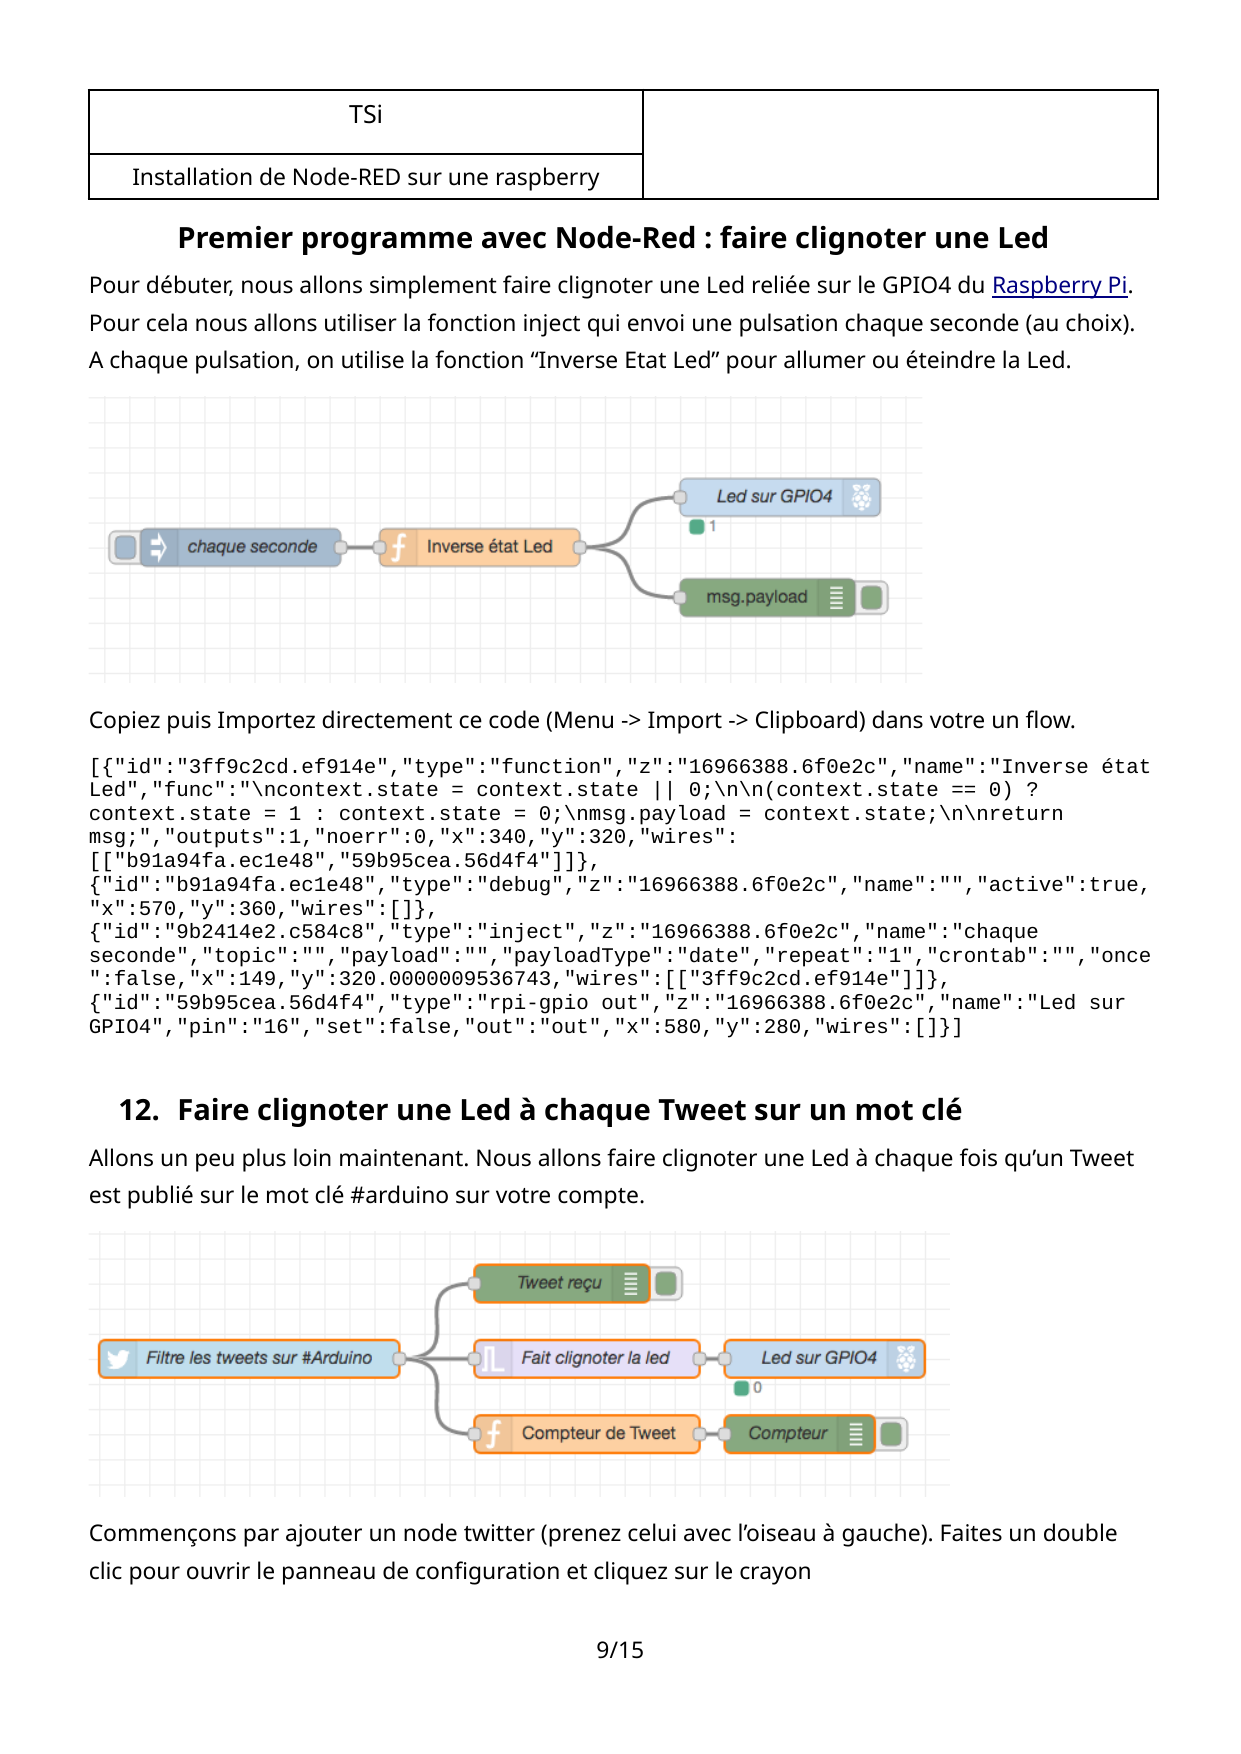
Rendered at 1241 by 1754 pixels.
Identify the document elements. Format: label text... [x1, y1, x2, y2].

picture [88, 396, 923, 683]
text Pour débuter, nous allons simplement faire clignoter une Led reliée sur le GPIO4 du Raspberry Pi. Pour cela nous allons utiliser la fonction inject qui envoi une pulsation chaque seconde (au choix). A chaque pulsation, on utilise la fonction “Inverse Etat Led” pour allumer ou éteindre la Led. [88, 269, 1152, 376]
subtitle Premier programme avec Node-Red : faire clignoter une Led [118, 217, 1152, 257]
subtitle Faire clignoter une Led à chaque Tweet sur un mot clé [118, 1090, 1152, 1129]
text Allons un peu plus loin maintenant. Nous allons faire clignoter une Led à chaque fois qu’un Tweet est publié sur le mot clé #arduino sur votre compte. [88, 1142, 1152, 1211]
text [{"id":"3ff9c2cd.ef914e","type":"function","z":"16966388.6f0e2c","name":"Inverse état Led","func":"\ncontext.state = context.state || 0;\n\n(context.state == 0) ? context.state = 1 : context.state = 0;\nmsg.payload = context.state;\n\nreturn msg;","outputs":1,"noerr":0,"x":340,"y":320,"wires":[["b91a94fa.ec1e48","59b95cea.56d4f4"]]},{"id":"b91a94fa.ec1e48","type":"debug","z":"16966388.6f0e2c","name":"","active":true,"x":570,"y":360,"wires":[]},{"id":"9b2414e2.c584c8","type":"inject","z":"16966388.6f0e2c","name":"chaque seconde","topic":"","payload":"","payloadType":"date","repeat":"1","crontab":"","once":false,"x":149,"y":320.0000009536743,"wires":[["3ff9c2cd.ef914e"]]},{"id":"59b95cea.56d4f4","type":"rpi-gpio out","z":"16966388.6f0e2c","name":"Led sur GPIO4","pin":"16","set":false,"out":"out","x":580,"y":280,"wires":[]}] [88, 756, 1152, 1039]
picture [88, 1231, 950, 1497]
text Commençons par ajouter un node twitter (prenez celui avec l’oiseau à gauche). Faites un double clic pour ouvrir le panneau de configuration et cliquez sur le crayon [88, 1517, 1152, 1586]
text Copiez puis Importez directement ce code (Menu -> Import -> Clipboard) dans votre un flow. [88, 703, 1152, 735]
